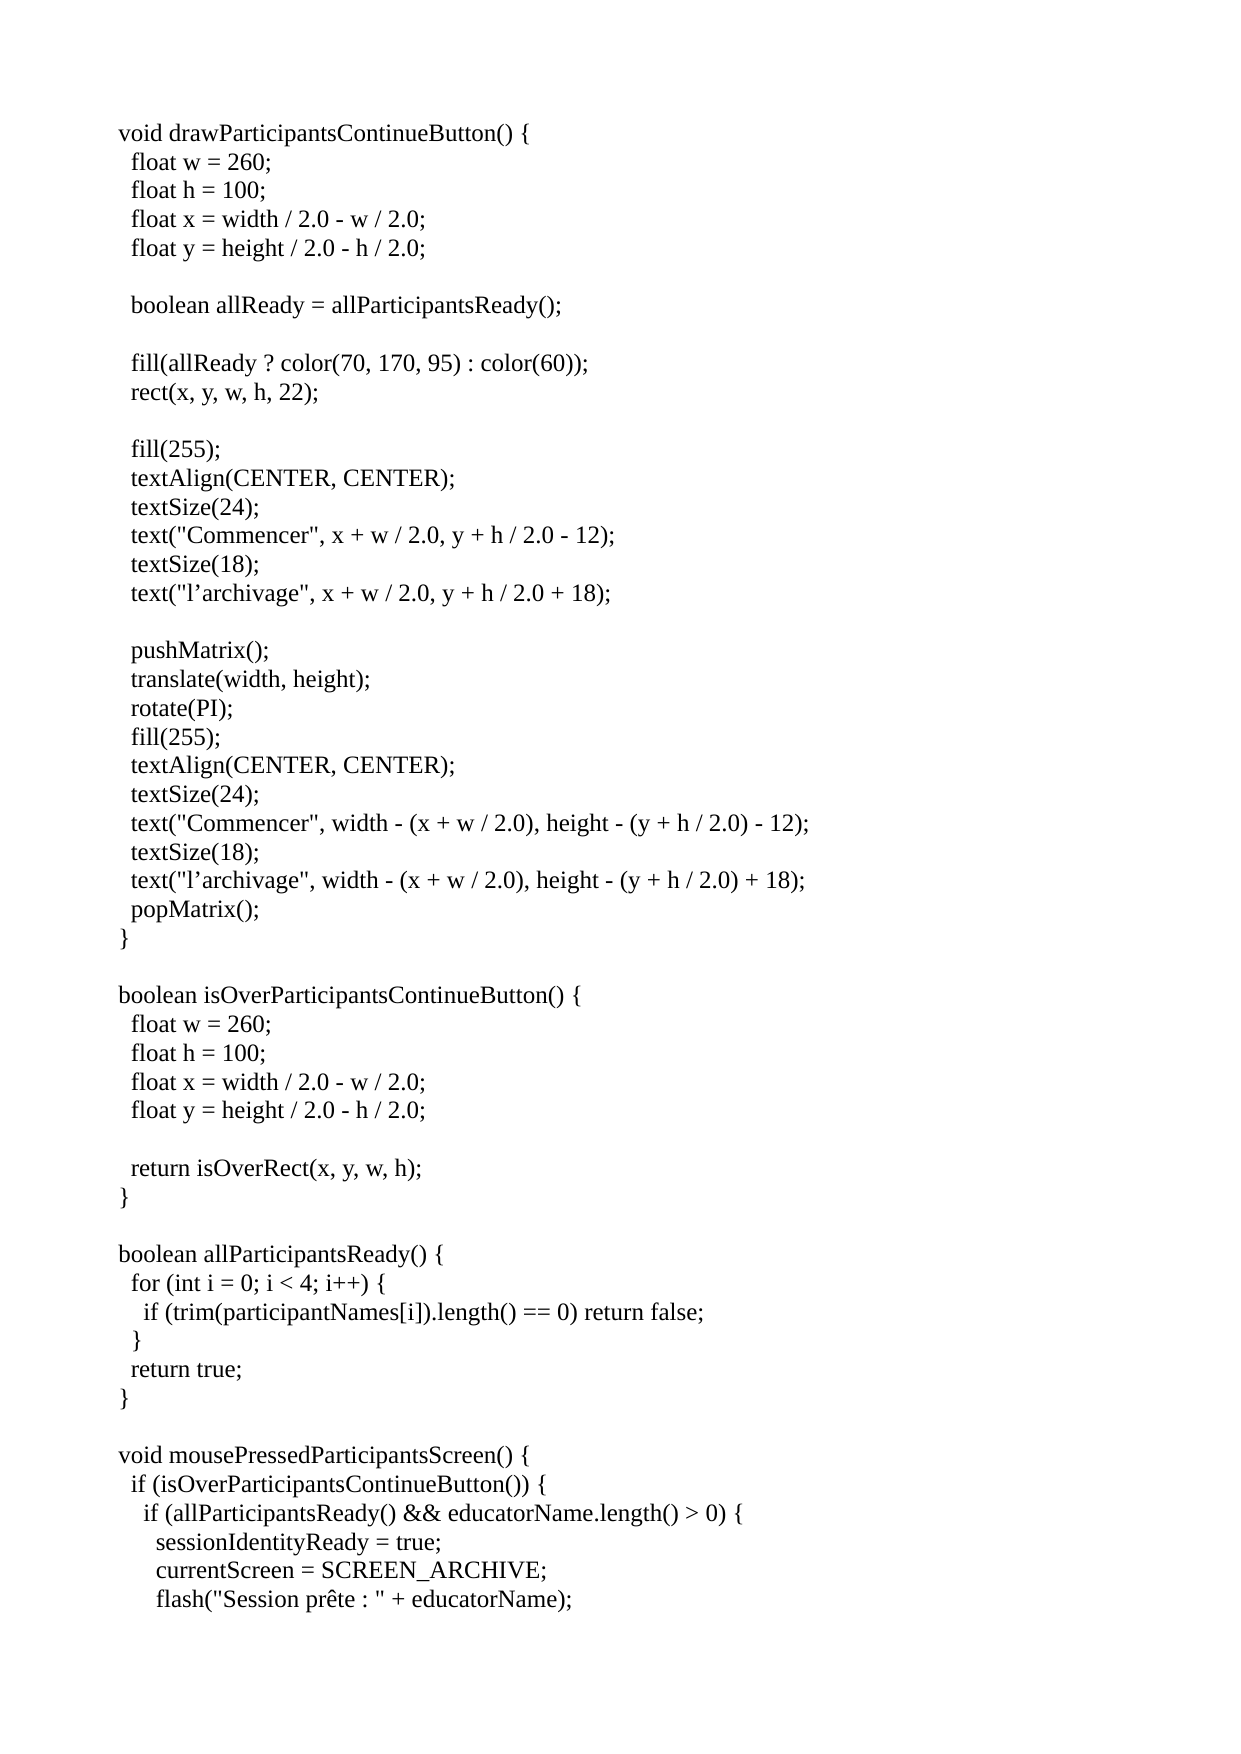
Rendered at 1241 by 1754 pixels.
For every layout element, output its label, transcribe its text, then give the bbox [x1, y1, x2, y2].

text float x = width / 2.0 - w / 2.0; [118, 1067, 1122, 1096]
text float y = height / 2.0 - h / 2.0; [118, 233, 1122, 262]
text textAlign(CENTER, CENTER); [118, 463, 1122, 492]
text } [118, 923, 1122, 952]
text flash("Session prête : " + educatorName); [118, 1584, 1122, 1613]
text textSize(18); [118, 549, 1122, 578]
text float y = height / 2.0 - h / 2.0; [118, 1096, 1122, 1124]
text float h = 100; [118, 176, 1122, 204]
text } [118, 1326, 1122, 1354]
text text("Commencer", width - (x + w / 2.0), height - (y + h / 2.0) - 12); [118, 808, 1122, 837]
text } [118, 1383, 1122, 1412]
text if (isOverParticipantsContinueButton()) { [118, 1469, 1122, 1498]
text float h = 100; [118, 1038, 1122, 1067]
text } [118, 1182, 1122, 1211]
text translate(width, height); [118, 664, 1122, 693]
text boolean isOverParticipantsContinueButton() { [118, 981, 1122, 1009]
text textSize(24); [118, 779, 1122, 808]
text popMatrix(); [118, 894, 1122, 923]
text if (allParticipantsReady() && educatorName.length() > 0) { [118, 1498, 1122, 1527]
text currentScreen = SCREEN_ARCHIVE; [118, 1556, 1122, 1584]
text text("l’archivage", x + w / 2.0, y + h / 2.0 + 18); [118, 578, 1122, 607]
text rect(x, y, w, h, 22); [118, 377, 1122, 406]
text text("l’archivage", width - (x + w / 2.0), height - (y + h / 2.0) + 18); [118, 866, 1122, 894]
text void drawParticipantsContinueButton() { [118, 118, 1122, 147]
text pushMatrix(); [118, 636, 1122, 664]
text float w = 260; [118, 147, 1122, 176]
text textSize(24); [118, 492, 1122, 521]
text boolean allParticipantsReady() { [118, 1239, 1122, 1268]
text sessionIdentityReady = true; [118, 1527, 1122, 1556]
text text("Commencer", x + w / 2.0, y + h / 2.0 - 12); [118, 521, 1122, 549]
text fill(allReady ? color(70, 170, 95) : color(60)); [118, 348, 1122, 377]
text rotate(PI); [118, 693, 1122, 722]
text textAlign(CENTER, CENTER); [118, 751, 1122, 779]
text textSize(18); [118, 837, 1122, 866]
text return true; [118, 1354, 1122, 1383]
text float x = width / 2.0 - w / 2.0; [118, 204, 1122, 233]
text float w = 260; [118, 1009, 1122, 1038]
text boolean allReady = allParticipantsReady(); [118, 291, 1122, 319]
text fill(255); [118, 434, 1122, 463]
text if (trim(participantNames[i]).length() == 0) return false; [118, 1297, 1122, 1326]
text void mousePressedParticipantsScreen() { [118, 1441, 1122, 1469]
text return isOverRect(x, y, w, h); [118, 1153, 1122, 1182]
text for (int i = 0; i < 4; i++) { [118, 1268, 1122, 1297]
text fill(255); [118, 722, 1122, 751]
